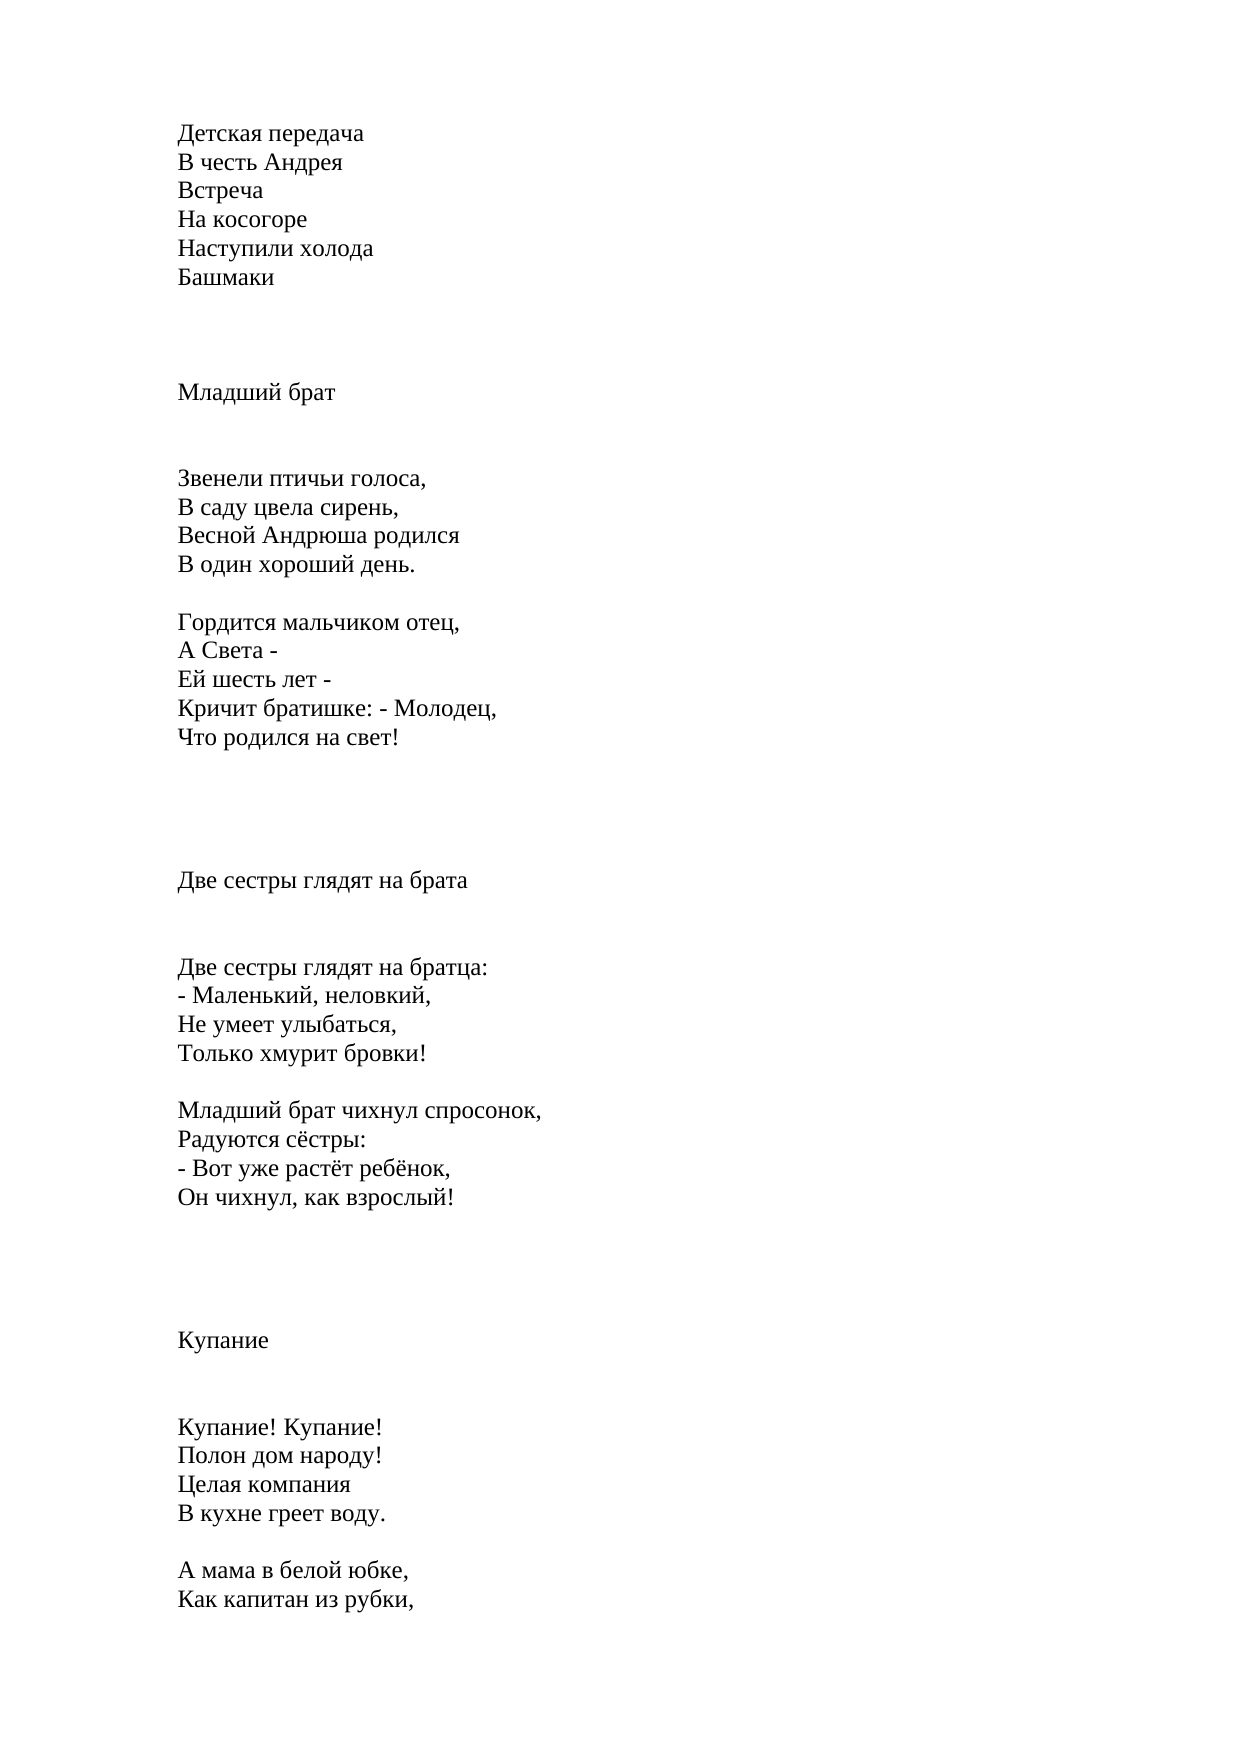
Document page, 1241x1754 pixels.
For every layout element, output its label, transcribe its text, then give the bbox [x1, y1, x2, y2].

text Детская передача В честь Андрея Встреча На косогоре Наступили холода Башмаки Младший брат Звенели птичьи голоса, В саду цвела сирень, Весной Андрюша родился В один хороший день. Гордится мальчиком отец, А Света - Ей шесть лет - Кричит братишке: - Молодец, Что родился на свет! Две сестры глядят на брата Две сестры глядят на братца: - Маленький, неловкий, Не умеет улыбаться, Только хмурит бровки! Младший брат чихнул спросонок, Радуются сёстры: - Вот уже растёт ребёнок, Он чихнул, как взрослый! Купание Купание! Купание! Полон дом народу! Целая компания В кухне греет воду. А мама в белой юбке, Как капитан из рубки, [177, 118, 1152, 1613]
